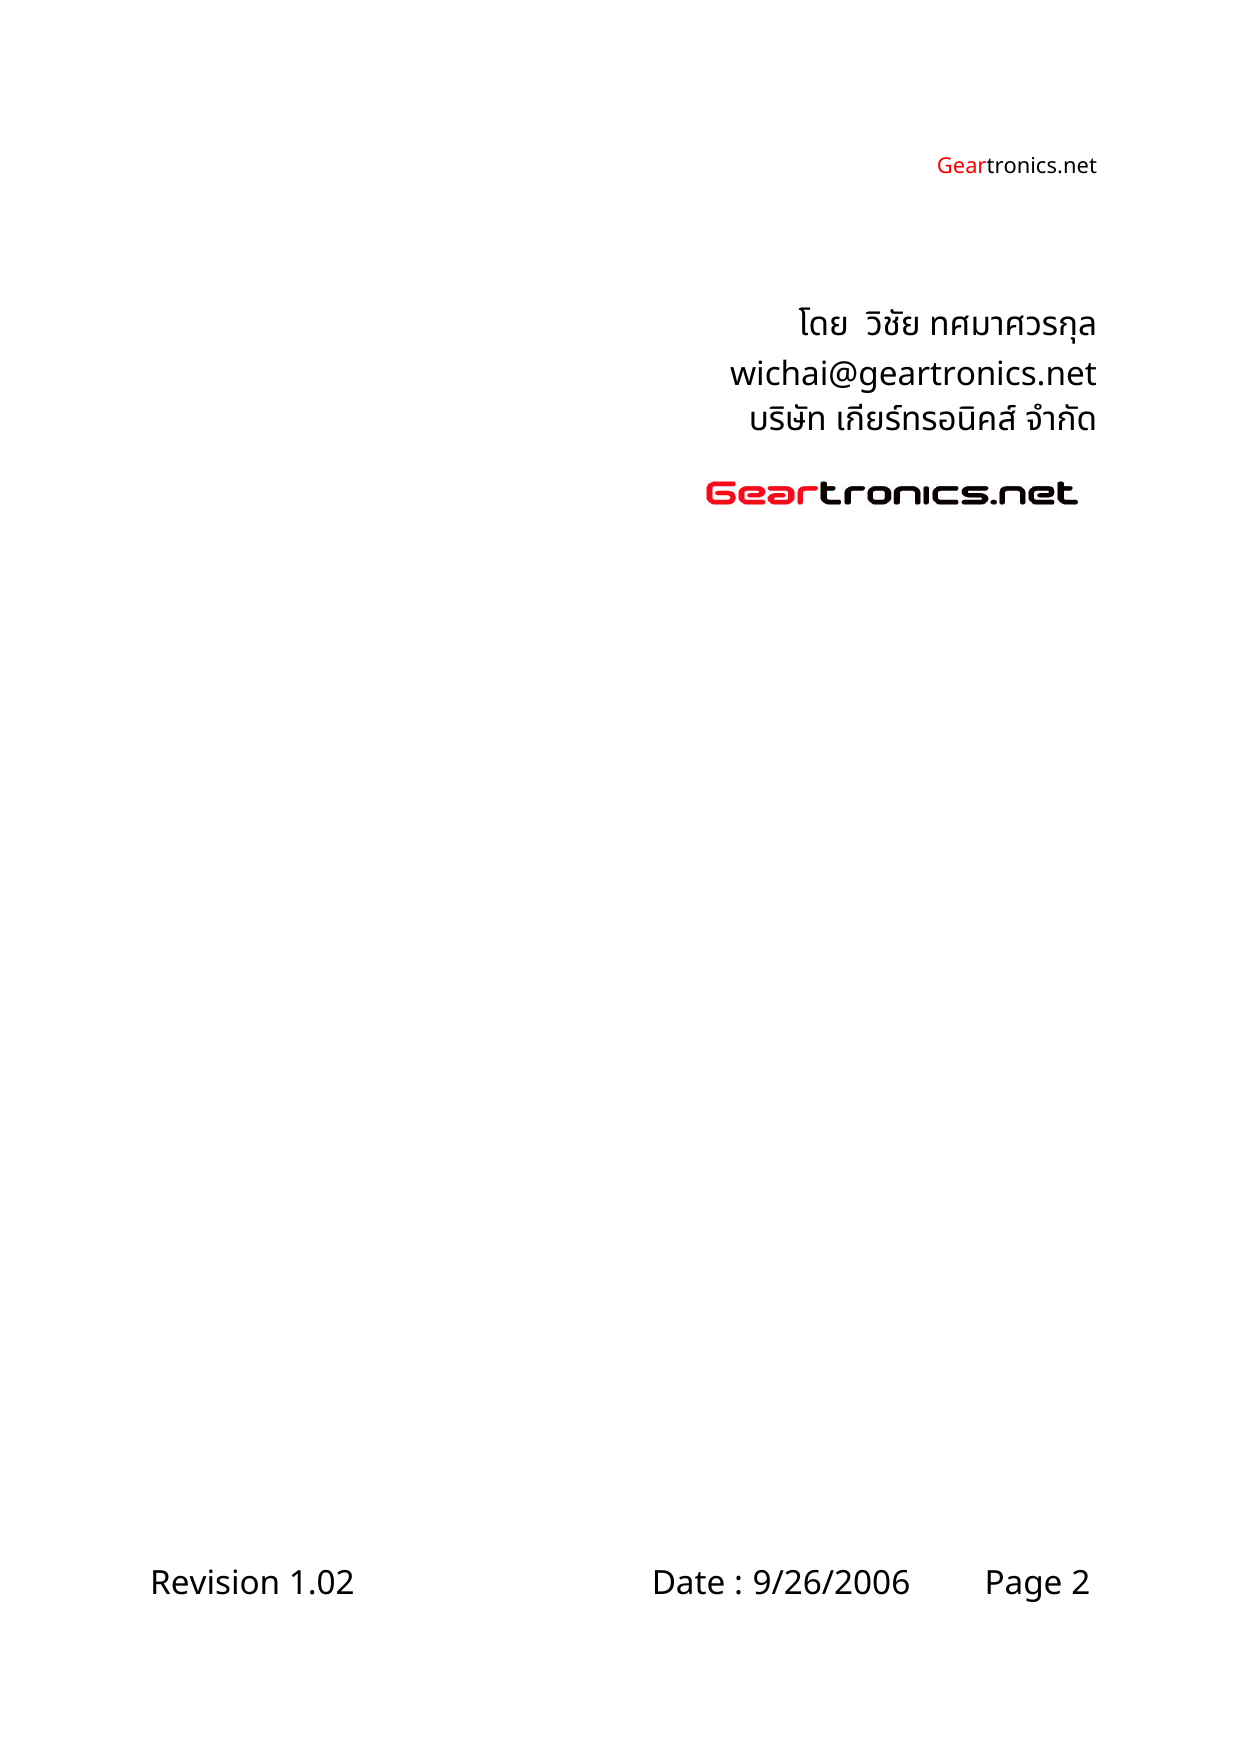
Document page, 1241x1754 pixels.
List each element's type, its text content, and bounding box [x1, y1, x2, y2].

picture [681, 461, 1096, 522]
text บริษัท เกียร์ทรอนิคส์ จำกัด [150, 395, 1097, 446]
text โดย วิชัย ทศมาศวรกุล [150, 300, 1097, 350]
text wichai@geartronics.net [150, 350, 1097, 395]
